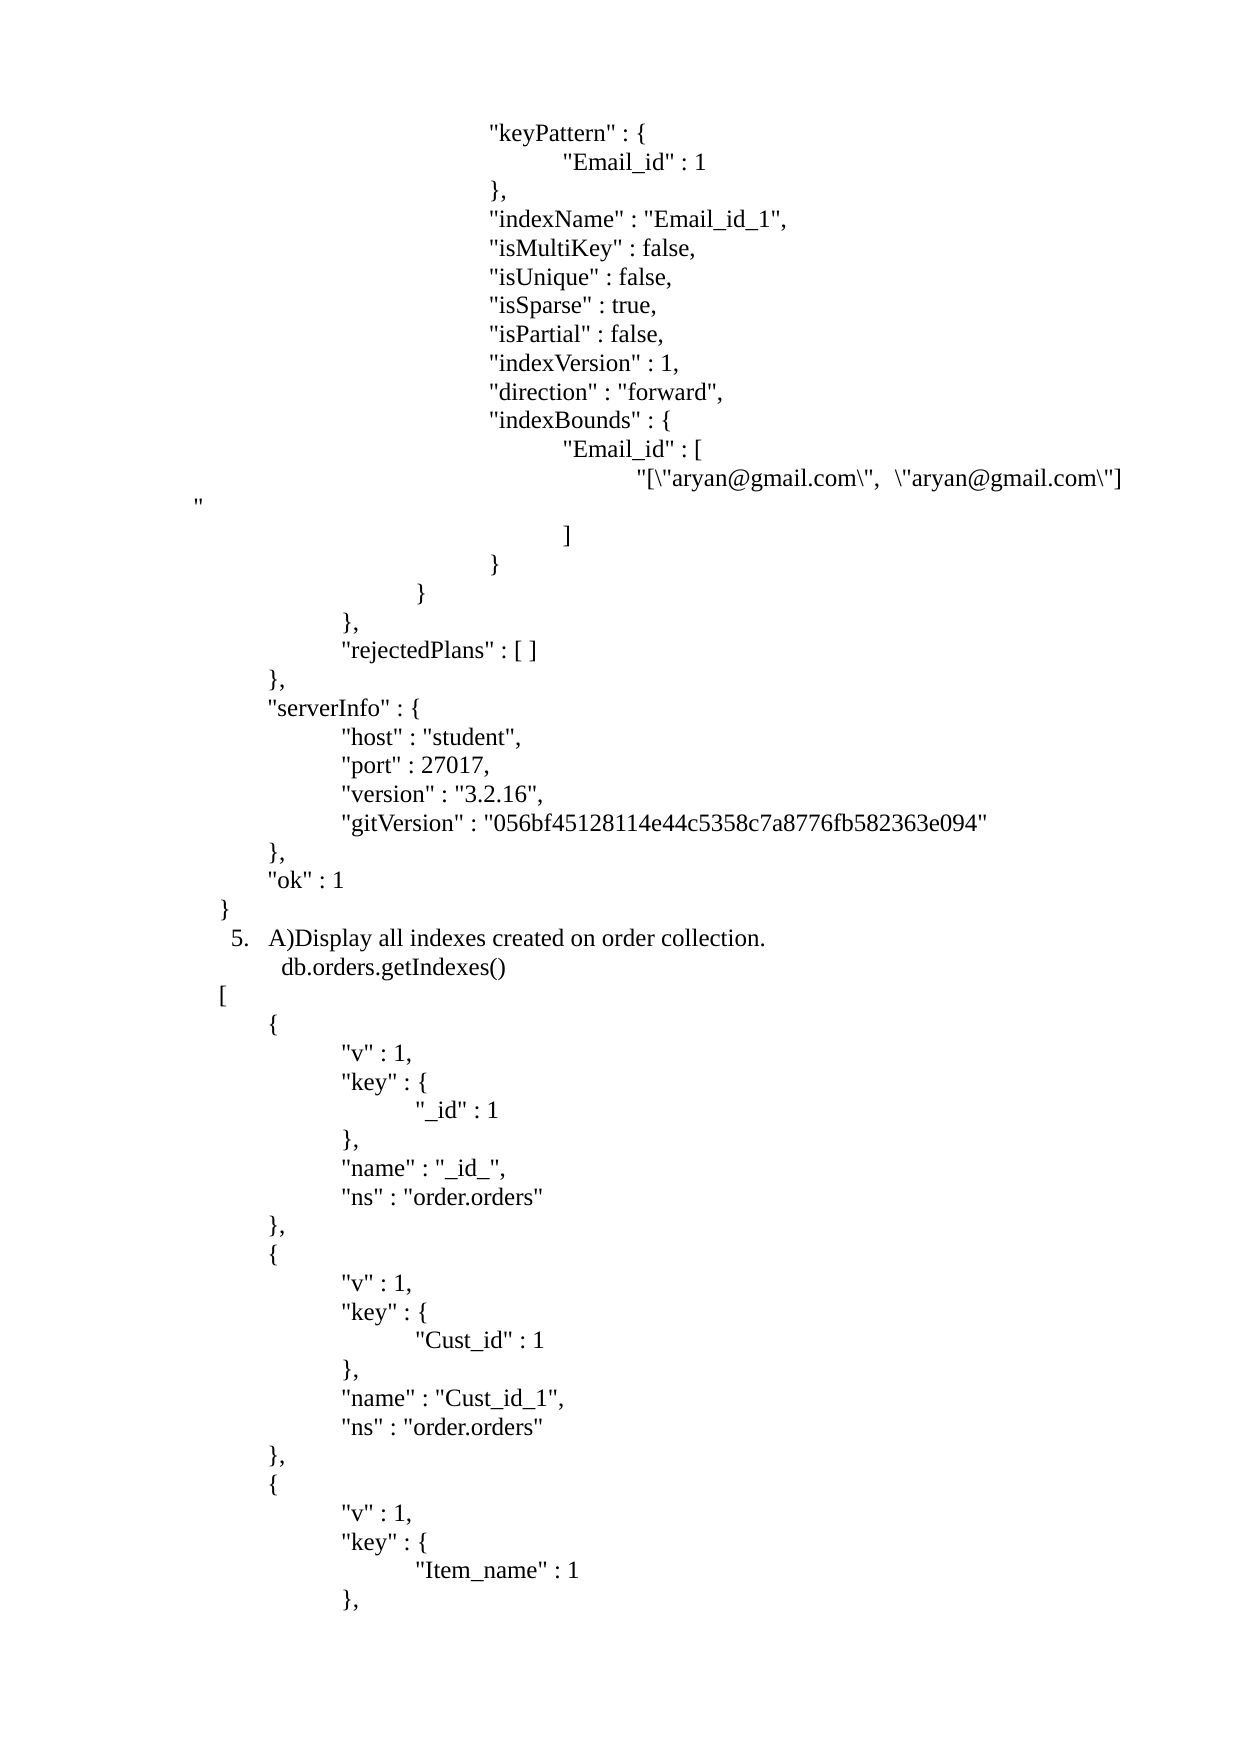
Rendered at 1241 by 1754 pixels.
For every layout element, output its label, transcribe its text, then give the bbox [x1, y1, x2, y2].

list }, [193, 1211, 1122, 1239]
list A)Display all indexes created on order collection. [231, 923, 1122, 952]
list "_id" : 1 [193, 1096, 1122, 1124]
list "v" : 1, [193, 1268, 1122, 1297]
list { [193, 1469, 1122, 1498]
list ] [193, 521, 1122, 549]
list "ok" : 1 [193, 866, 1122, 894]
list "Item_name" : 1 [193, 1556, 1122, 1584]
list "port" : 27017, [193, 751, 1122, 779]
list "direction" : "forward", [193, 377, 1122, 406]
list [ [193, 981, 1122, 1009]
list }, [193, 1124, 1122, 1153]
list "rejectedPlans" : [ ] [193, 636, 1122, 664]
list "isPartial" : false, [193, 319, 1122, 348]
list "version" : "3.2.16", [193, 779, 1122, 808]
list }, [193, 837, 1122, 866]
list }, [193, 1441, 1122, 1469]
list "Email_id" : 1 [193, 147, 1122, 176]
list { [193, 1239, 1122, 1268]
list { [193, 1009, 1122, 1038]
list "Email_id" : [ [193, 434, 1122, 463]
list "indexName" : "Email_id_1", [193, 204, 1122, 233]
list } [193, 894, 1122, 923]
list }, [193, 664, 1122, 693]
list db.orders.getIndexes() [193, 952, 1122, 981]
list "name" : "_id_", [193, 1153, 1122, 1182]
list "isUnique" : false, [193, 262, 1122, 291]
list "ns" : "order.orders" [193, 1412, 1122, 1441]
list } [193, 549, 1122, 578]
list "indexBounds" : { [193, 406, 1122, 434]
list "key" : { [193, 1067, 1122, 1096]
list "isSparse" : true, [193, 291, 1122, 319]
list "v" : 1, [193, 1498, 1122, 1527]
list } [193, 578, 1122, 607]
list }, [193, 607, 1122, 636]
list "name" : "Cust_id_1", [193, 1383, 1122, 1412]
list "key" : { [193, 1297, 1122, 1326]
list "keyPattern" : { [193, 118, 1122, 147]
list "isMultiKey" : false, [193, 233, 1122, 262]
list "v" : 1, [193, 1038, 1122, 1067]
list "serverInfo" : { [193, 693, 1122, 722]
list }, [193, 176, 1122, 204]
list "host" : "student", [193, 722, 1122, 751]
list }, [193, 1584, 1122, 1613]
list }, [193, 1354, 1122, 1383]
list "Cust_id" : 1 [193, 1326, 1122, 1354]
list "key" : { [193, 1527, 1122, 1556]
list "[\"aryan@gmail.com\", \"aryan@gmail.com\"]" [193, 463, 1122, 521]
list "gitVersion" : "056bf45128114e44c5358c7a8776fb582363e094" [193, 808, 1122, 837]
list "ns" : "order.orders" [193, 1182, 1122, 1211]
list "indexVersion" : 1, [193, 348, 1122, 377]
